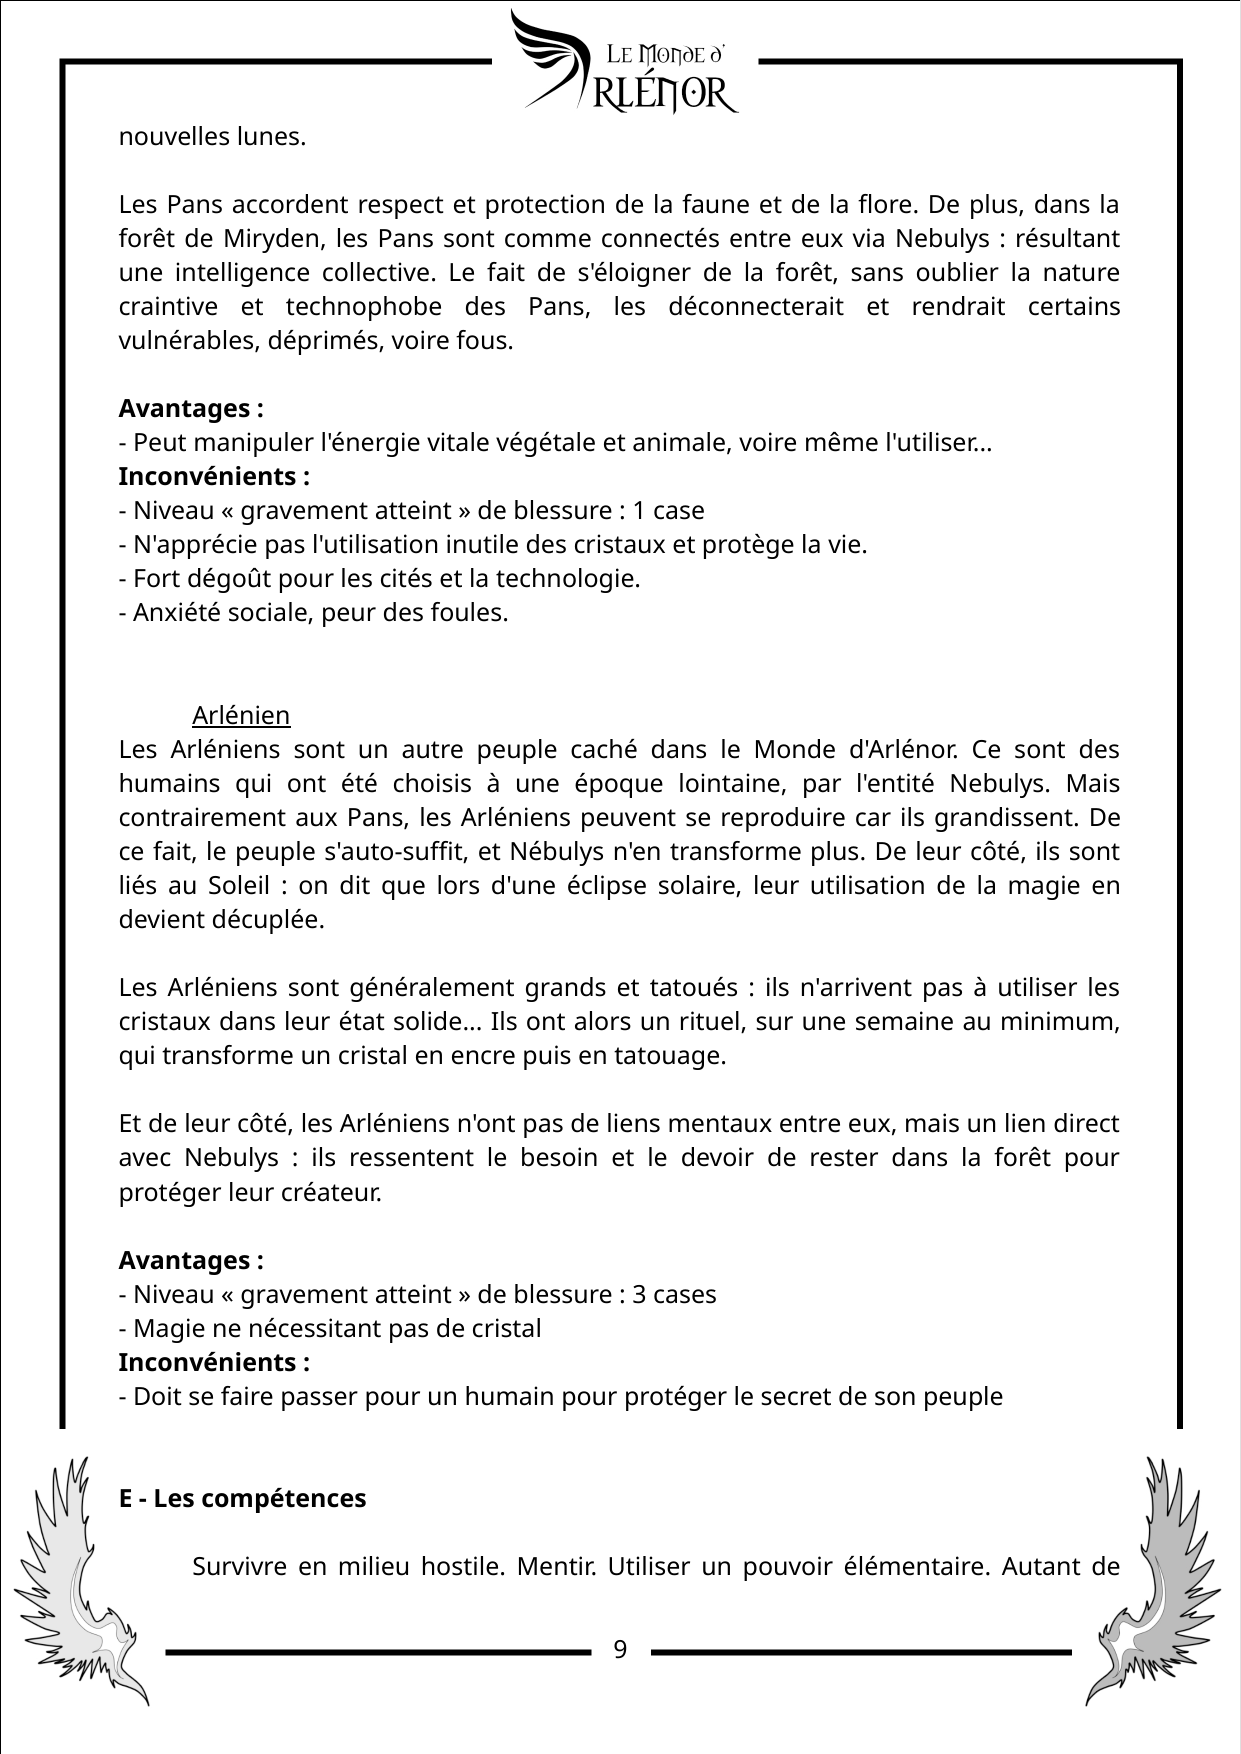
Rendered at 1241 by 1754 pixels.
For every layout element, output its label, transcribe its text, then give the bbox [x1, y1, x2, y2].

text - Fort dégoût pour les cités et la technologie. [118, 561, 1122, 595]
text Les Arléniens sont généralement grands et tatoués : ils n'arrivent pas à utiliser les cristaux dans leur état solide... Ils ont alors un rituel, sur une semaine au minimum, qui transforme un cristal en encre puis en tatouage. [118, 970, 1122, 1072]
text Et de leur côté, les Arléniens n'ont pas de liens mentaux entre eux, mais un lien direct avec Nebulys : ils ressentent le besoin et le devoir de rester dans la forêt pour protéger leur créateur. [118, 1106, 1122, 1208]
text Avantages : [118, 391, 1122, 425]
text - Niveau « gravement atteint » de blessure : 1 case [118, 493, 1122, 527]
text nouvelles lunes. [118, 118, 1122, 152]
text E - Les compétences [118, 1481, 1122, 1515]
text - Peut manipuler l'énergie vitale végétale et animale, voire même l'utiliser... [118, 425, 1122, 459]
picture [1, 1, 1240, 1754]
text - Niveau « gravement atteint » de blessure : 3 cases [118, 1276, 1122, 1310]
text Avantages : [118, 1242, 1122, 1276]
text Inconvénients : [118, 459, 1122, 493]
text Inconvénients : [118, 1344, 1122, 1378]
text Arlénien [118, 697, 1122, 731]
text - Magie ne nécessitant pas de cristal [118, 1310, 1122, 1344]
text - Anxiété sociale, peur des foules. [118, 595, 1122, 629]
text - N'apprécie pas l'utilisation inutile des cristaux et protège la vie. [118, 527, 1122, 561]
text Les Arléniens sont un autre peuple caché dans le Monde d'Arlénor. Ce sont des humains qui ont été choisis à une époque lointaine, par l'entité Nebulys. Mais contrairement aux Pans, les Arléniens peuvent se reproduire car ils grandissent. De ce fait, le peuple s'auto-suffit, et Nébulys n'en transforme plus. De leur côté, ils sont liés au Soleil : on dit que lors d'une éclipse solaire, leur utilisation de la magie en devient décuplée. [118, 731, 1122, 936]
text Les Pans accordent respect et protection de la faune et de la flore. De plus, dans la forêt de Miryden, les Pans sont comme connectés entre eux via Nebulys : résultant une intelligence collective. Le fait de s'éloigner de la forêt, sans oublier la nature craintive et technophobe des Pans, les déconnecterait et rendrait certains vulnérables, déprimés, voire fous. [118, 186, 1122, 357]
text - Doit se faire passer pour un humain pour protéger le secret de son peuple [118, 1378, 1122, 1413]
text Survivre en milieu hostile. Mentir. Utiliser un pouvoir élémentaire. Autant de [118, 1549, 1122, 1583]
